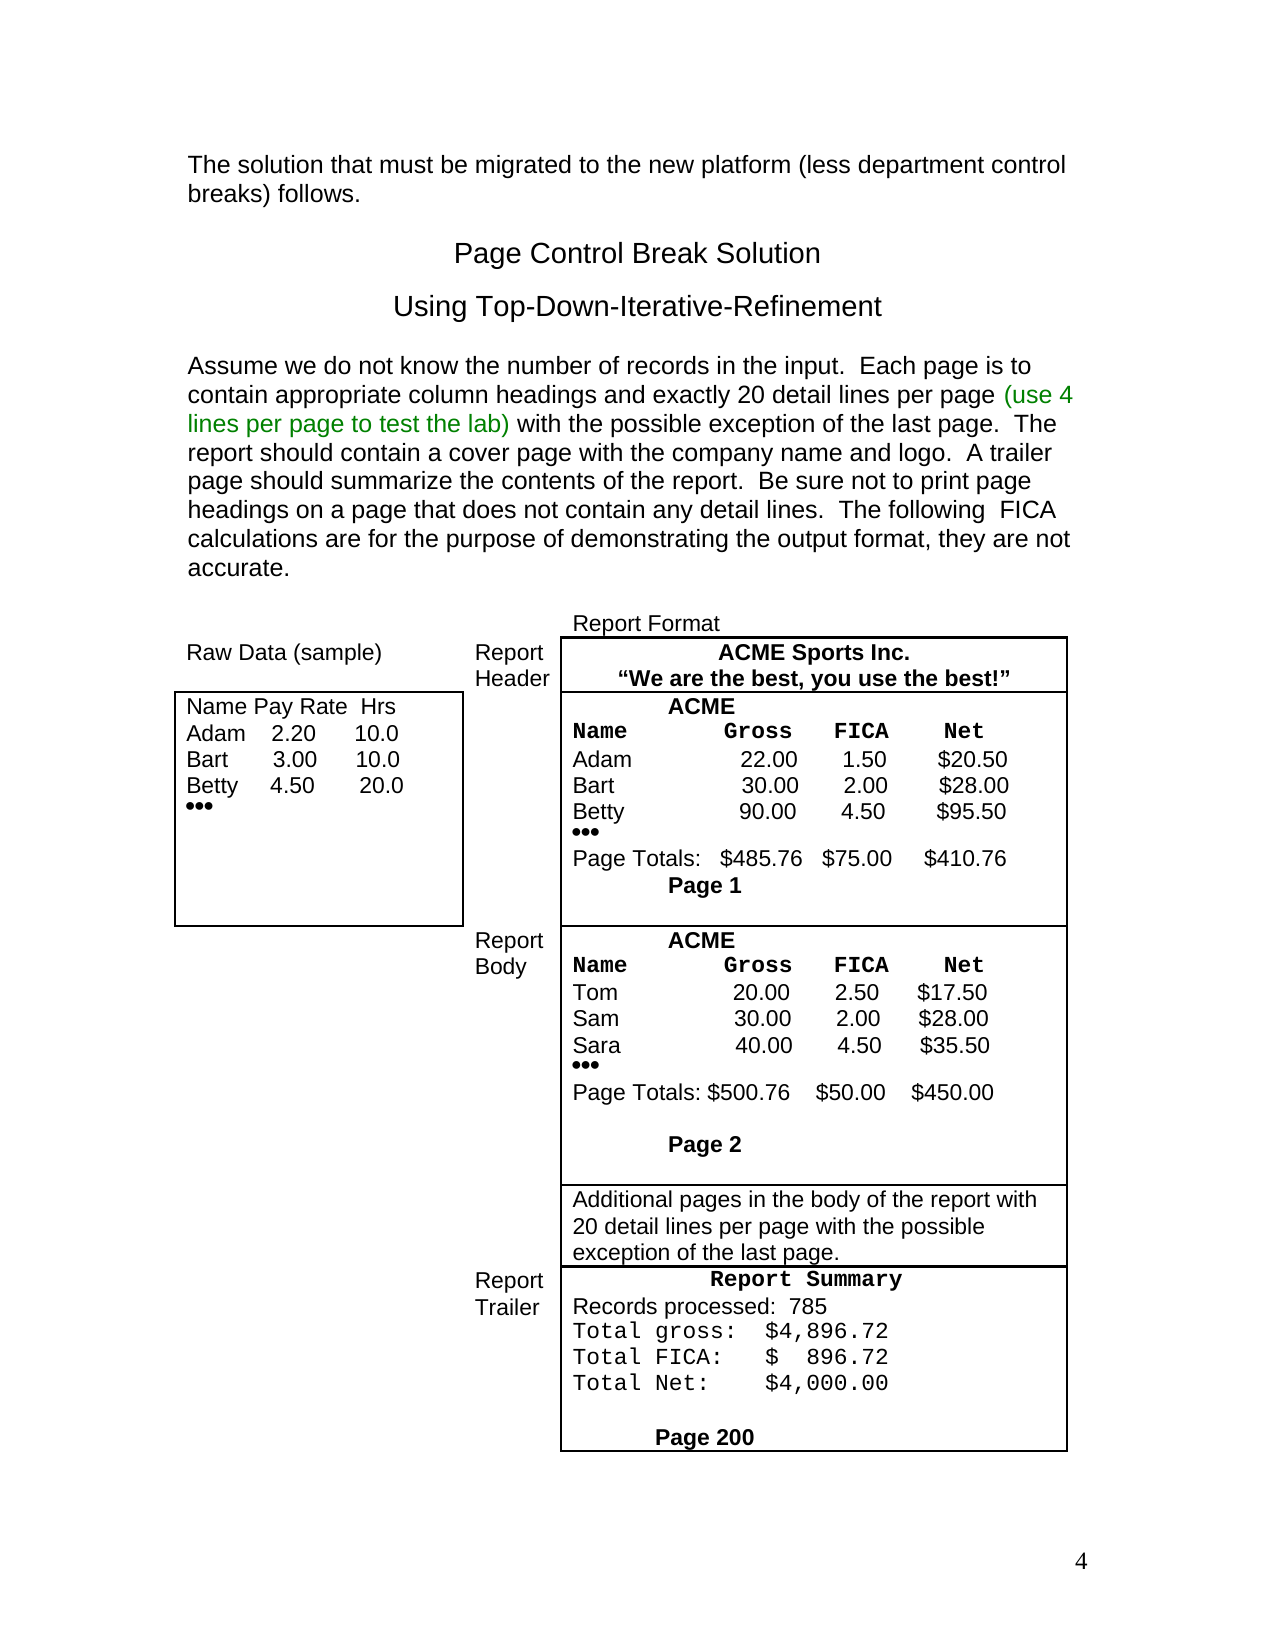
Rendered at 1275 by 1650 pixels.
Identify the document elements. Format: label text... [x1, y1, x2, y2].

table_header [463, 610, 561, 636]
table_cell ACME Sports Inc. “We are the best, you use the best!” [562, 639, 1066, 691]
table_cell [175, 1184, 463, 1265]
table_cell [175, 927, 463, 1184]
table_cell Report Header [463, 636, 560, 691]
table_cell Report Body [463, 925, 560, 1184]
table_cell [1068, 1184, 1097, 1265]
table_cell ACME Name Gross FICA Net Tom 20.00 2.50 $17.50 Sam 30.00 2.00 $28.00 Sara 40.00 4.50 $35.50  Page Totals: $500.76 $50.00 $450.00 Page 2 [562, 927, 1066, 1184]
text The solution that must be migrated to the new platform (less department control breaks) follows. [187, 150, 1087, 207]
table_cell [464, 691, 560, 924]
table_cell [1068, 691, 1097, 924]
table_cell [463, 1184, 560, 1265]
table_cell Raw Data (sample) [175, 636, 463, 691]
table_header [1067, 610, 1097, 636]
table_cell [175, 1265, 463, 1450]
table_header [175, 610, 463, 636]
text Using Top-Down-Iterative-Refinement [187, 289, 1087, 322]
table_cell Additional pages in the body of the report with 20 detail lines per page with the possible exception of the last page. [562, 1186, 1066, 1265]
table_cell [1068, 925, 1097, 1184]
table_cell [1068, 636, 1097, 691]
text Page Control Break Solution [187, 236, 1087, 270]
table_header Report Format [561, 610, 1067, 636]
table_cell Report Trailer [463, 1265, 560, 1450]
table_cell ACME Name Gross FICA Net Adam 22.00 1.50 $20.50 Bart 30.00 2.00 $28.00 Betty 90.00 4.50 $95.50  Page Totals: $485.76 $75.00 $410.76 Page 1 [562, 693, 1066, 924]
table_cell Report Summary Records processed: 785 Total gross: $4,896.72 Total FICA: $ 896.72 Total Net: $4,000.00 Page 200 [562, 1268, 1066, 1450]
table_cell Name Pay Rate Hrs Adam 2.20 10.0 Bart 3.00 10.0 Betty 4.50 20.0  [176, 693, 462, 924]
text Assume we do not know the number of records in the input. Each page is to contain appropriate column headings and exactly 20 detail lines per page (use 4 lines per page to test the lab) with the possible exception of the last page. The report should contain a cover page with the company name and logo. A trailer page should summarize the contents of the report. Be sure not to print page headings on a page that does not contain any detail lines. The following FICA calculations are for the purpose of demonstrating the output format, they are not accurate. [187, 351, 1087, 581]
table_cell [1068, 1265, 1097, 1450]
